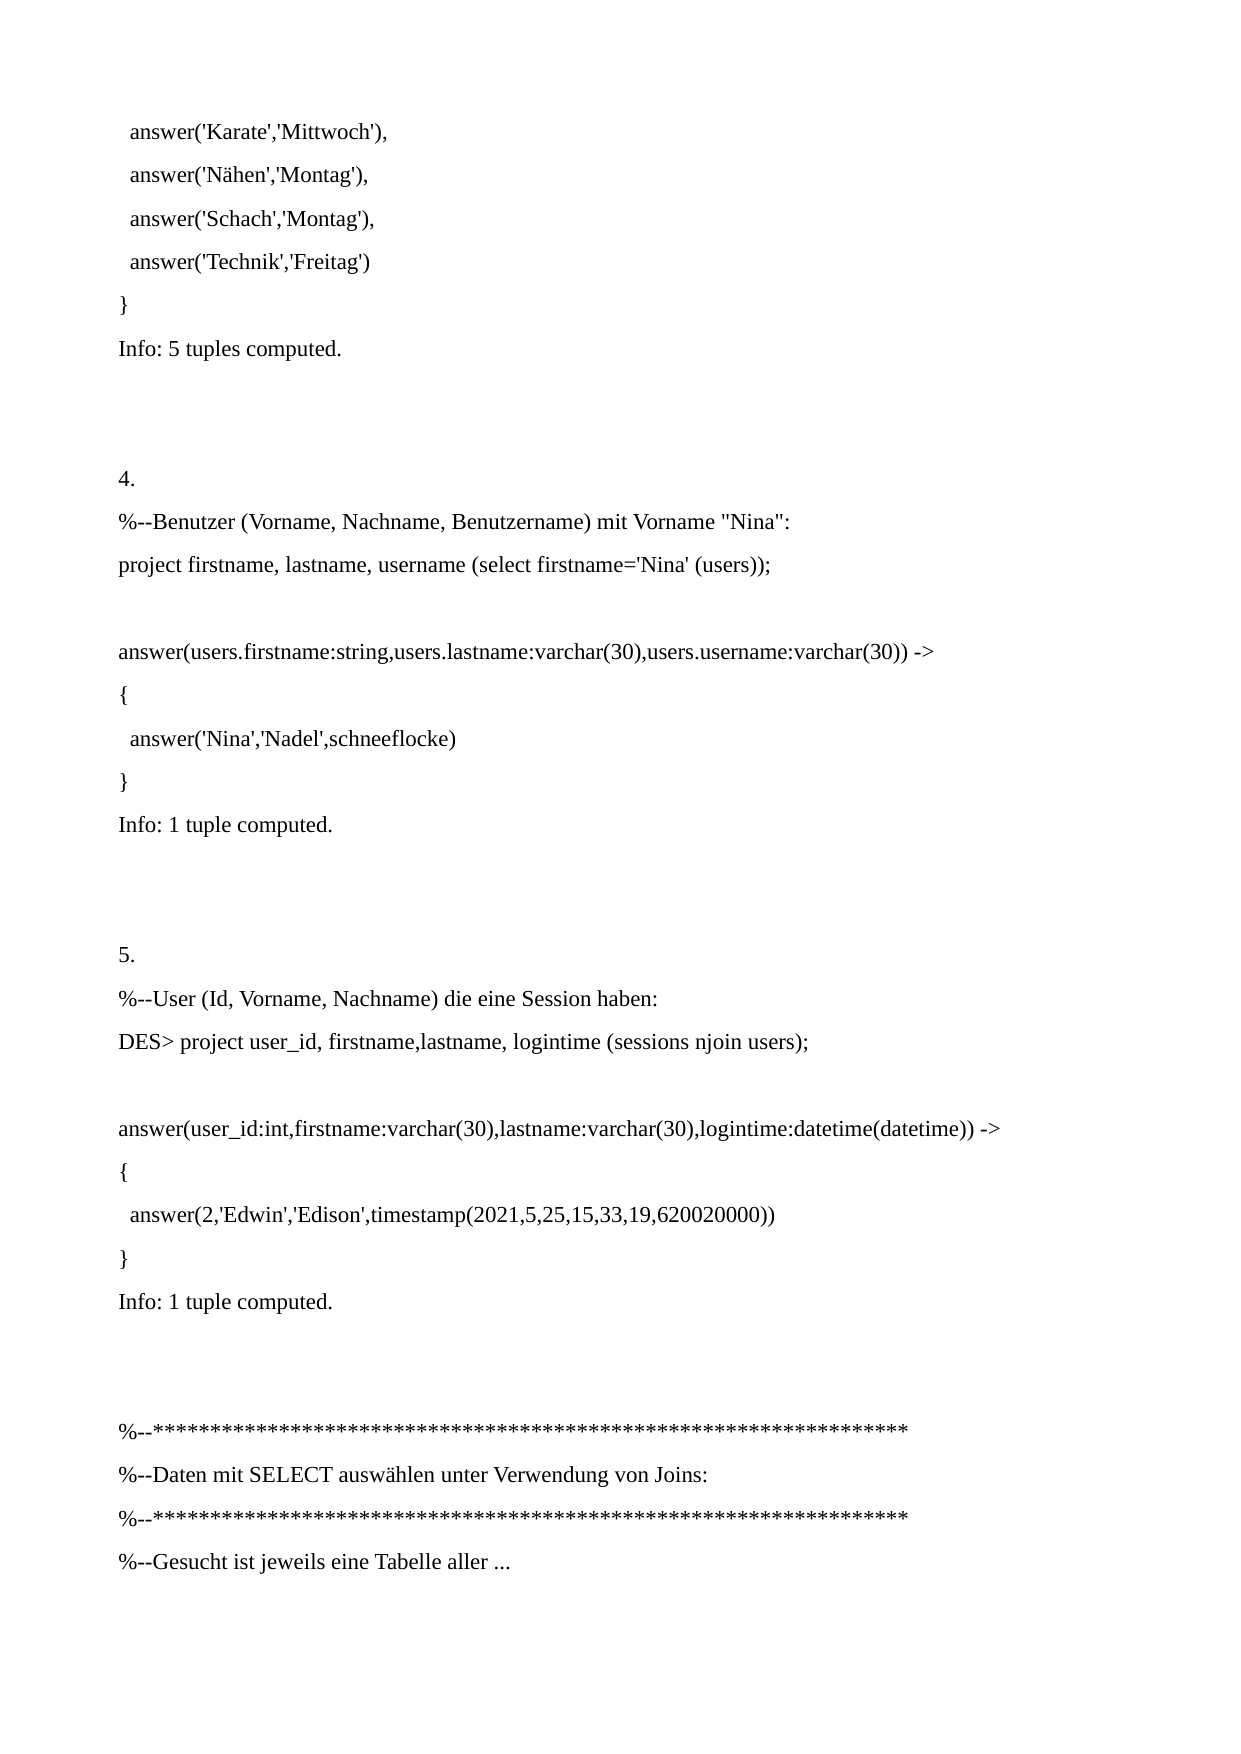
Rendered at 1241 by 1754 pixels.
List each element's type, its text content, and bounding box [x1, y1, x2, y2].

text answer('Nähen','Montag'), [118, 161, 1122, 188]
text answer('Technik','Freitag') [118, 248, 1122, 274]
text } [118, 1245, 1122, 1271]
text answer(user_id:int,firstname:varchar(30),lastname:varchar(30),logintime:datetime(datetime)) -> [118, 1115, 1122, 1141]
text Info: 5 tuples computed. [118, 335, 1122, 361]
text project firstname, lastname, username (select firstname='Nina' (users)); [118, 551, 1122, 578]
text %--****************************************************************** [118, 1418, 1122, 1444]
text 5. [118, 941, 1122, 968]
text %--Benutzer (Vorname, Nachname, Benutzername) mit Vorname "Nina": [118, 508, 1122, 534]
text answer(users.firstname:string,users.lastname:varchar(30),users.username:varchar(30)) -> [118, 638, 1122, 664]
text answer('Karate','Mittwoch'), [118, 118, 1122, 144]
text answer('Schach','Montag'), [118, 205, 1122, 231]
text Info: 1 tuple computed. [118, 1288, 1122, 1314]
text %--User (Id, Vorname, Nachname) die eine Session haben: [118, 985, 1122, 1011]
text } [118, 768, 1122, 794]
text %--Gesucht ist jeweils eine Tabelle aller ... [118, 1548, 1122, 1574]
text { [118, 1158, 1122, 1184]
text 4. [118, 465, 1122, 491]
text } [118, 291, 1122, 318]
text answer('Nina','Nadel',schneeflocke) [118, 725, 1122, 751]
text DES> project user_id, firstname,lastname, logintime (sessions njoin users); [118, 1028, 1122, 1054]
text answer(2,'Edwin','Edison',timestamp(2021,5,25,15,33,19,620020000)) [118, 1201, 1122, 1228]
text %--****************************************************************** [118, 1505, 1122, 1531]
text Info: 1 tuple computed. [118, 811, 1122, 838]
text %--Daten mit SELECT auswählen unter Verwendung von Joins: [118, 1461, 1122, 1488]
text { [118, 681, 1122, 708]
